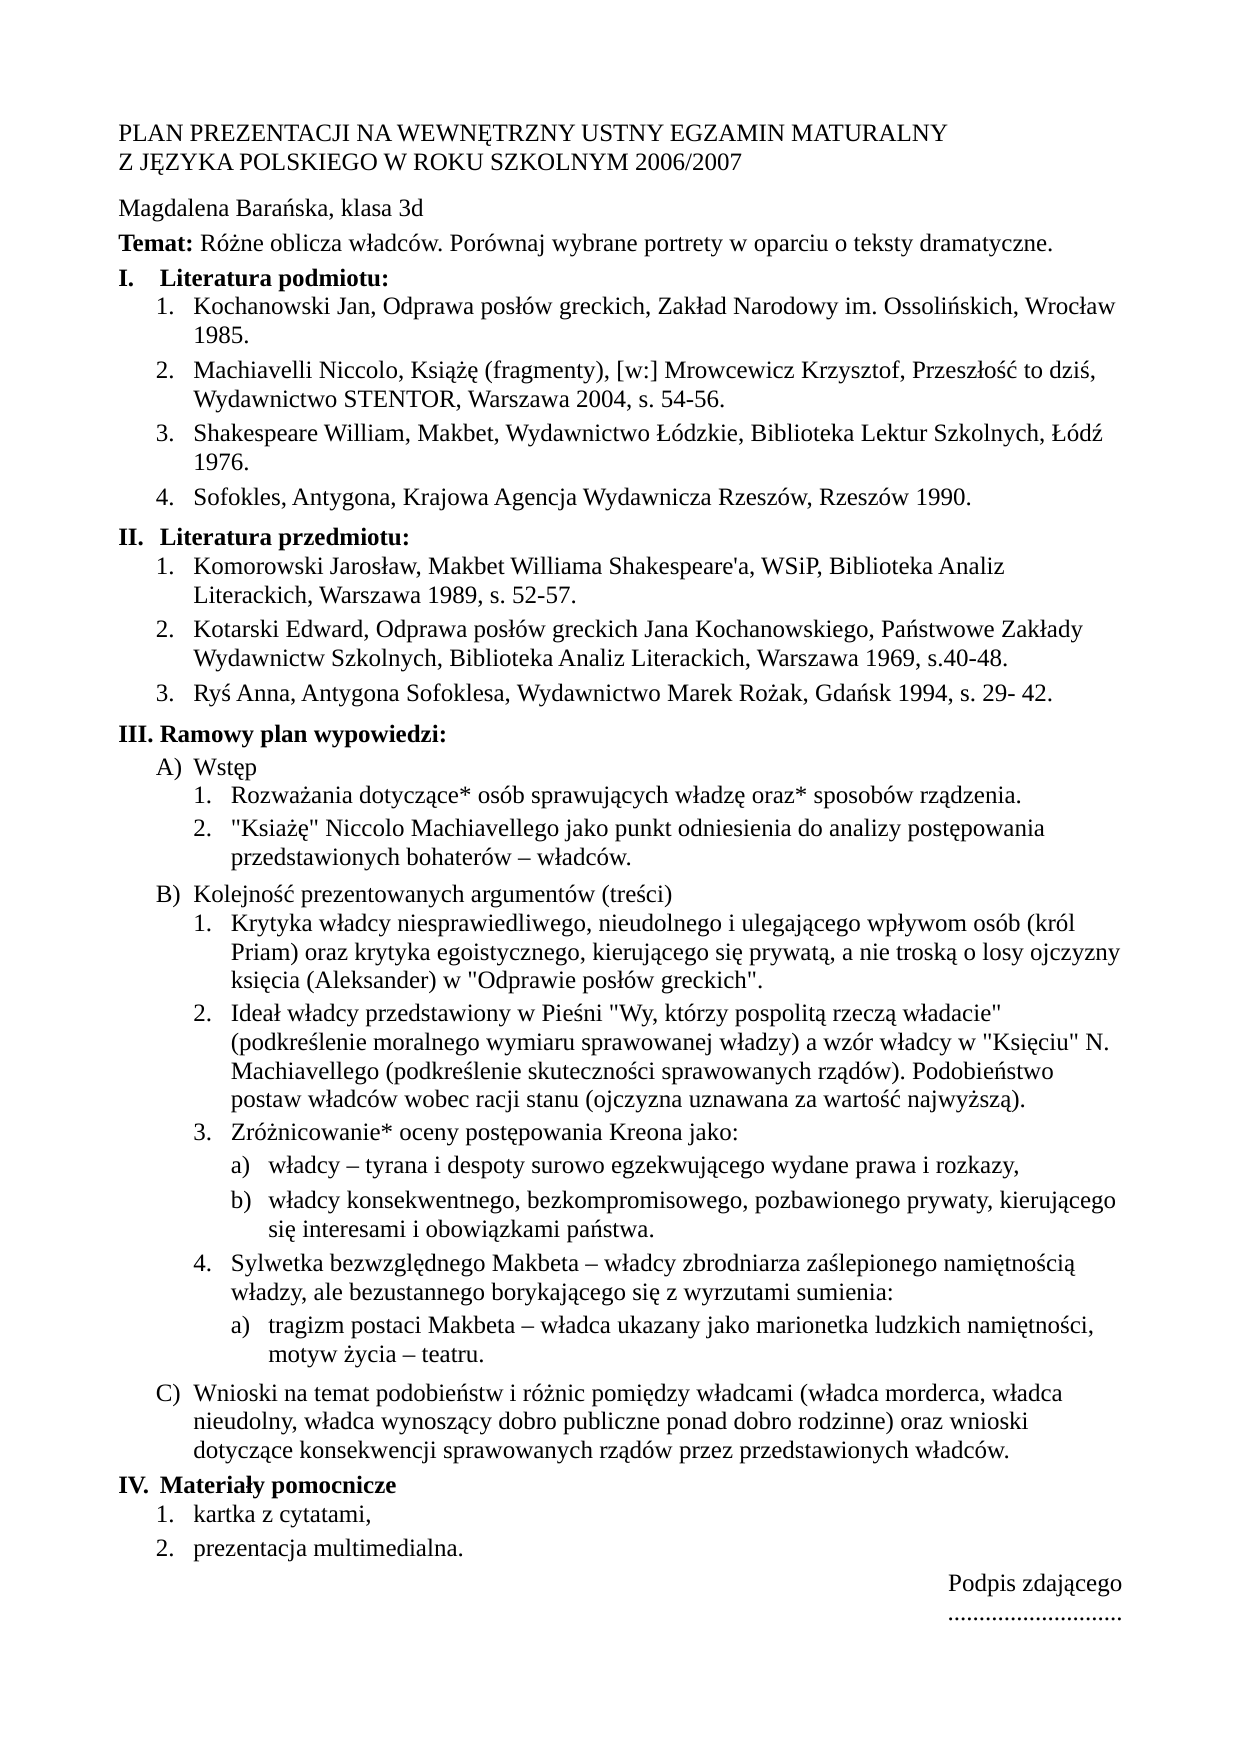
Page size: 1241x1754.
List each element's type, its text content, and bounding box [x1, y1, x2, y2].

list Shakespeare William, Makbet, Wydawnictwo Łódzkie, Biblioteka Lektur Szkolnych, Łódź 1976. [156, 418, 1122, 476]
list Krytyka władcy niesprawiedliwego, nieudolnego i ulegającego wpływom osób (król Priam) oraz krytyka egoistycznego, kierującego się prywatą, a nie troską o losy ojczyzny księcia (Aleksander) w "Odprawie posłów greckich". [193, 908, 1122, 994]
list Kochanowski Jan, Odprawa posłów greckich, Zakład Narodowy im. Ossolińskich, Wrocław 1985. [156, 291, 1122, 349]
list Rozważania dotyczące* osób sprawujących władzę oraz* sposobów rządzenia. [193, 780, 1122, 809]
text PLAN PREZENTACJI NA WEWNĘTRZNY USTNY EGZAMIN MATURALNY [118, 118, 1122, 147]
text Temat: Różne oblicza władców. Porównaj wybrane portrety w oparciu o teksty dramatyczne. [118, 228, 1122, 257]
text ............................ [118, 1597, 1122, 1626]
list Ideał władcy przedstawiony w Pieśni "Wy, którzy pospolitą rzeczą władacie" (podkreślenie moralnego wymiaru sprawowanej władzy) a wzór władcy w "Księciu" N. Machiavellego (podkreślenie skuteczności sprawowanych rządów). Podobieństwo postaw władców wobec racji stanu (ojczyzna uznawana za wartość najwyższą). [193, 998, 1122, 1113]
list Machiavelli Niccolo, Książę (fragmenty), [w:] Mrowcewicz Krzysztof, Przeszłość to dziś, Wydawnictwo STENTOR, Warszawa 2004, s. 54-56. [156, 355, 1122, 412]
list Materiały pomocnicze [118, 1470, 1122, 1499]
list Komorowski Jarosław, Makbet Williama Shakespeare'a, WSiP, Biblioteka Analiz Literackich, Warszawa 1989, s. 52-57. [156, 551, 1122, 609]
list władcy – tyrana i despoty surowo egzekwującego wydane prawa i rozkazy, [231, 1150, 1122, 1179]
list Kotarski Edward, Odprawa posłów greckich Jana Kochanowskiego, Państwowe Zakłady Wydawnictw Szkolnych, Biblioteka Analiz Literackich, Warszawa 1969, s.40-48. [156, 614, 1122, 672]
list Ryś Anna, Antygona Sofoklesa, Wydawnictwo Marek Rożak, Gdańsk 1994, s. 29- 42. [156, 678, 1122, 707]
text Z JĘZYKA POLSKIEGO W ROKU SZKOLNYM 2006/2007 [118, 147, 1122, 176]
list Literatura podmiotu: [118, 263, 1122, 291]
list Sylwetka bezwzględnego Makbeta – władcy zbrodniarza zaślepionego namiętnością władzy, ale bezustannego borykającego się z wyrzutami sumienia: [193, 1248, 1122, 1306]
list Wstęp [156, 752, 1122, 780]
list tragizm postaci Makbeta – władca ukazany jako marionetka ludzkich namiętności, motyw życia – teatru. [231, 1310, 1122, 1368]
list Kolejność prezentowanych argumentów (treści) [156, 879, 1122, 908]
list Sofokles, Antygona, Krajowa Agencja Wydawnicza Rzeszów, Rzeszów 1990. [156, 482, 1122, 511]
list władcy konsekwentnego, bezkompromisowego, pozbawionego prywaty, kierującego się interesami i obowiązkami państwa. [231, 1185, 1122, 1242]
list Literatura przedmiotu: [118, 522, 1122, 551]
list Wnioski na temat podobieństw i różnic pomiędzy władcami (władca morderca, władca nieudolny, władca wynoszący dobro publiczne ponad dobro rodzinne) oraz wnioski dotyczące konsekwencji sprawowanych rządów przez przedstawionych władców. [156, 1378, 1122, 1464]
list kartka z cytatami, [156, 1499, 1122, 1527]
list Ramowy plan wypowiedzi: [118, 719, 1122, 747]
list prezentacja multimedialna. [156, 1533, 1122, 1562]
text Magdalena Barańska, klasa 3d [118, 193, 1122, 222]
list Zróżnicowanie* oceny postępowania Kreona jako: [193, 1117, 1122, 1146]
list "Ksiażę" Niccolo Machiavellego jako punkt odniesienia do analizy postępowania przedstawionych bohaterów – władców. [193, 813, 1122, 871]
text Podpis zdającego [118, 1568, 1122, 1597]
